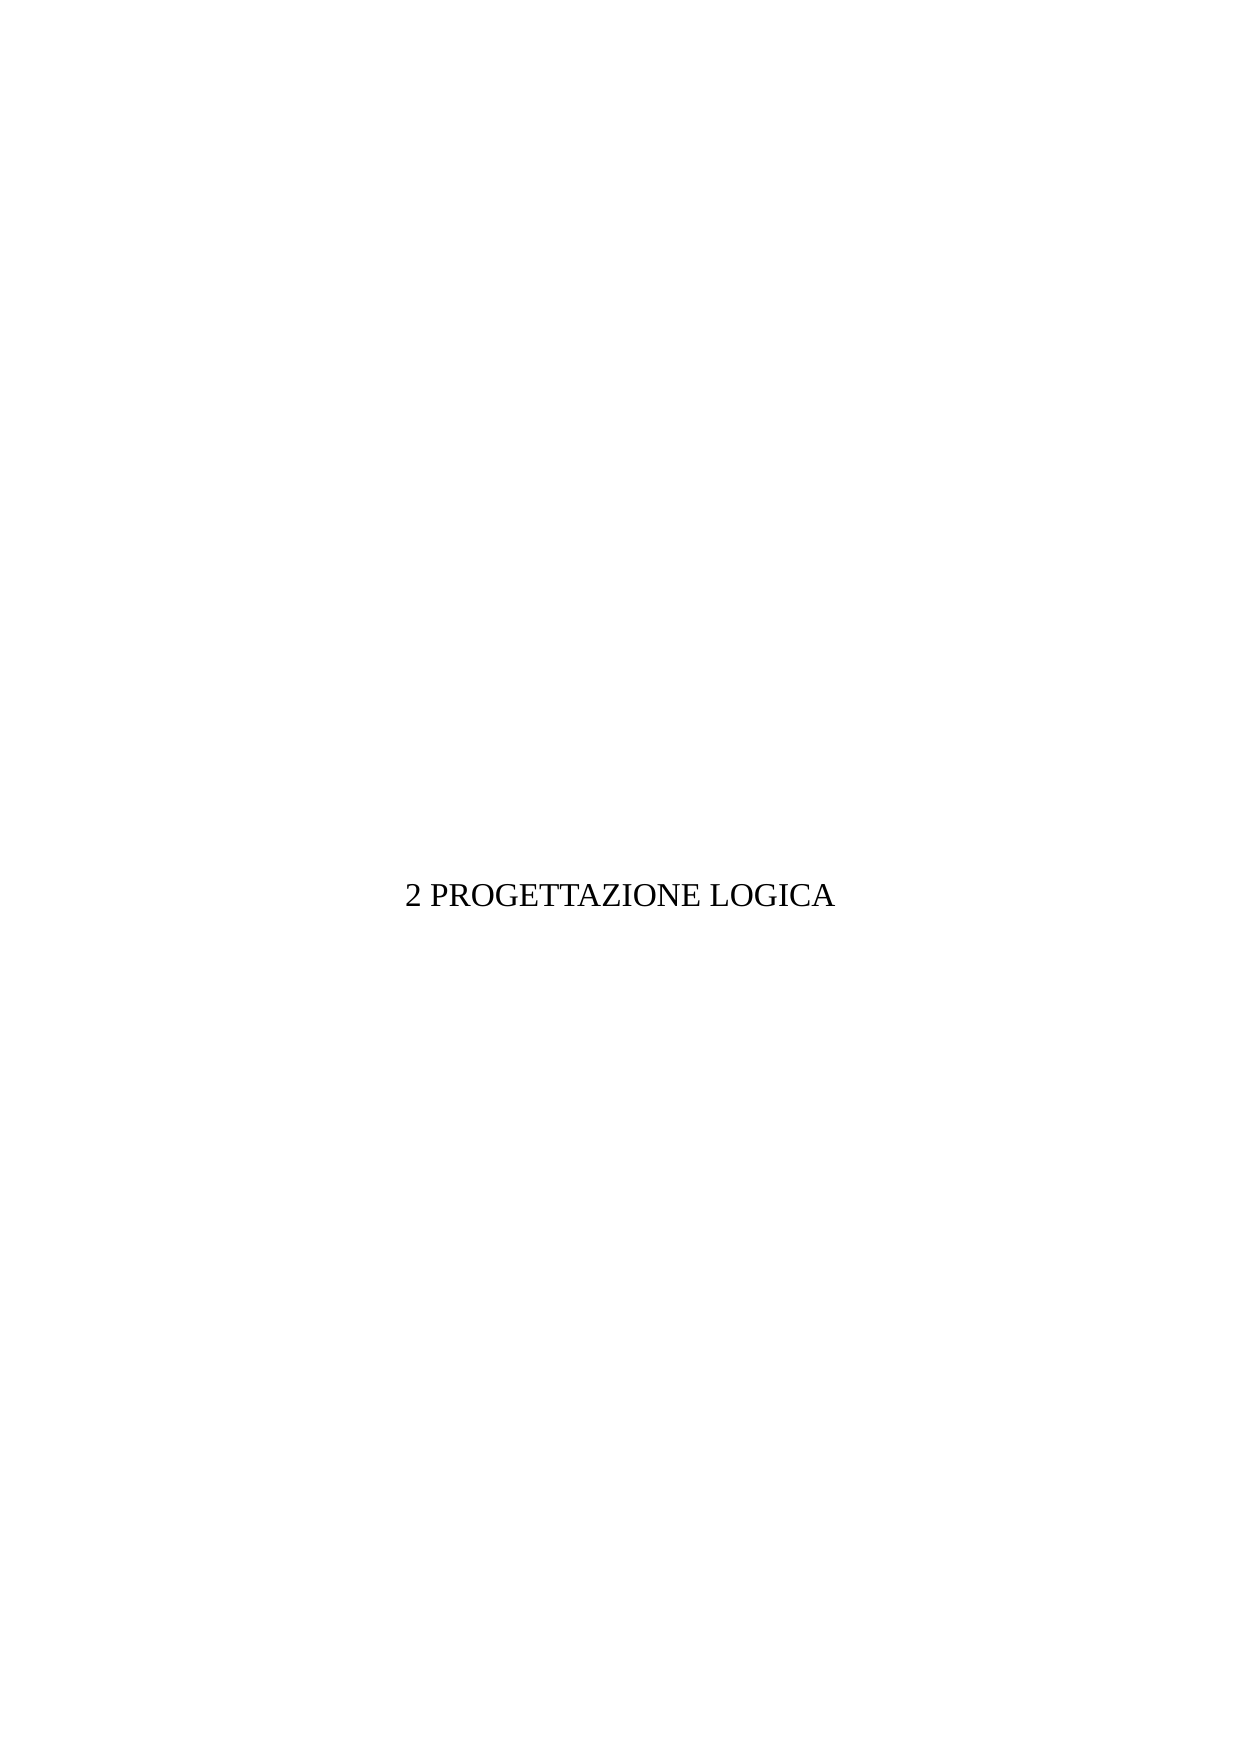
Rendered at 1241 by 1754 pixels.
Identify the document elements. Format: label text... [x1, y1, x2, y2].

text 2 PROGETTAZIONE LOGICA [118, 875, 1122, 913]
